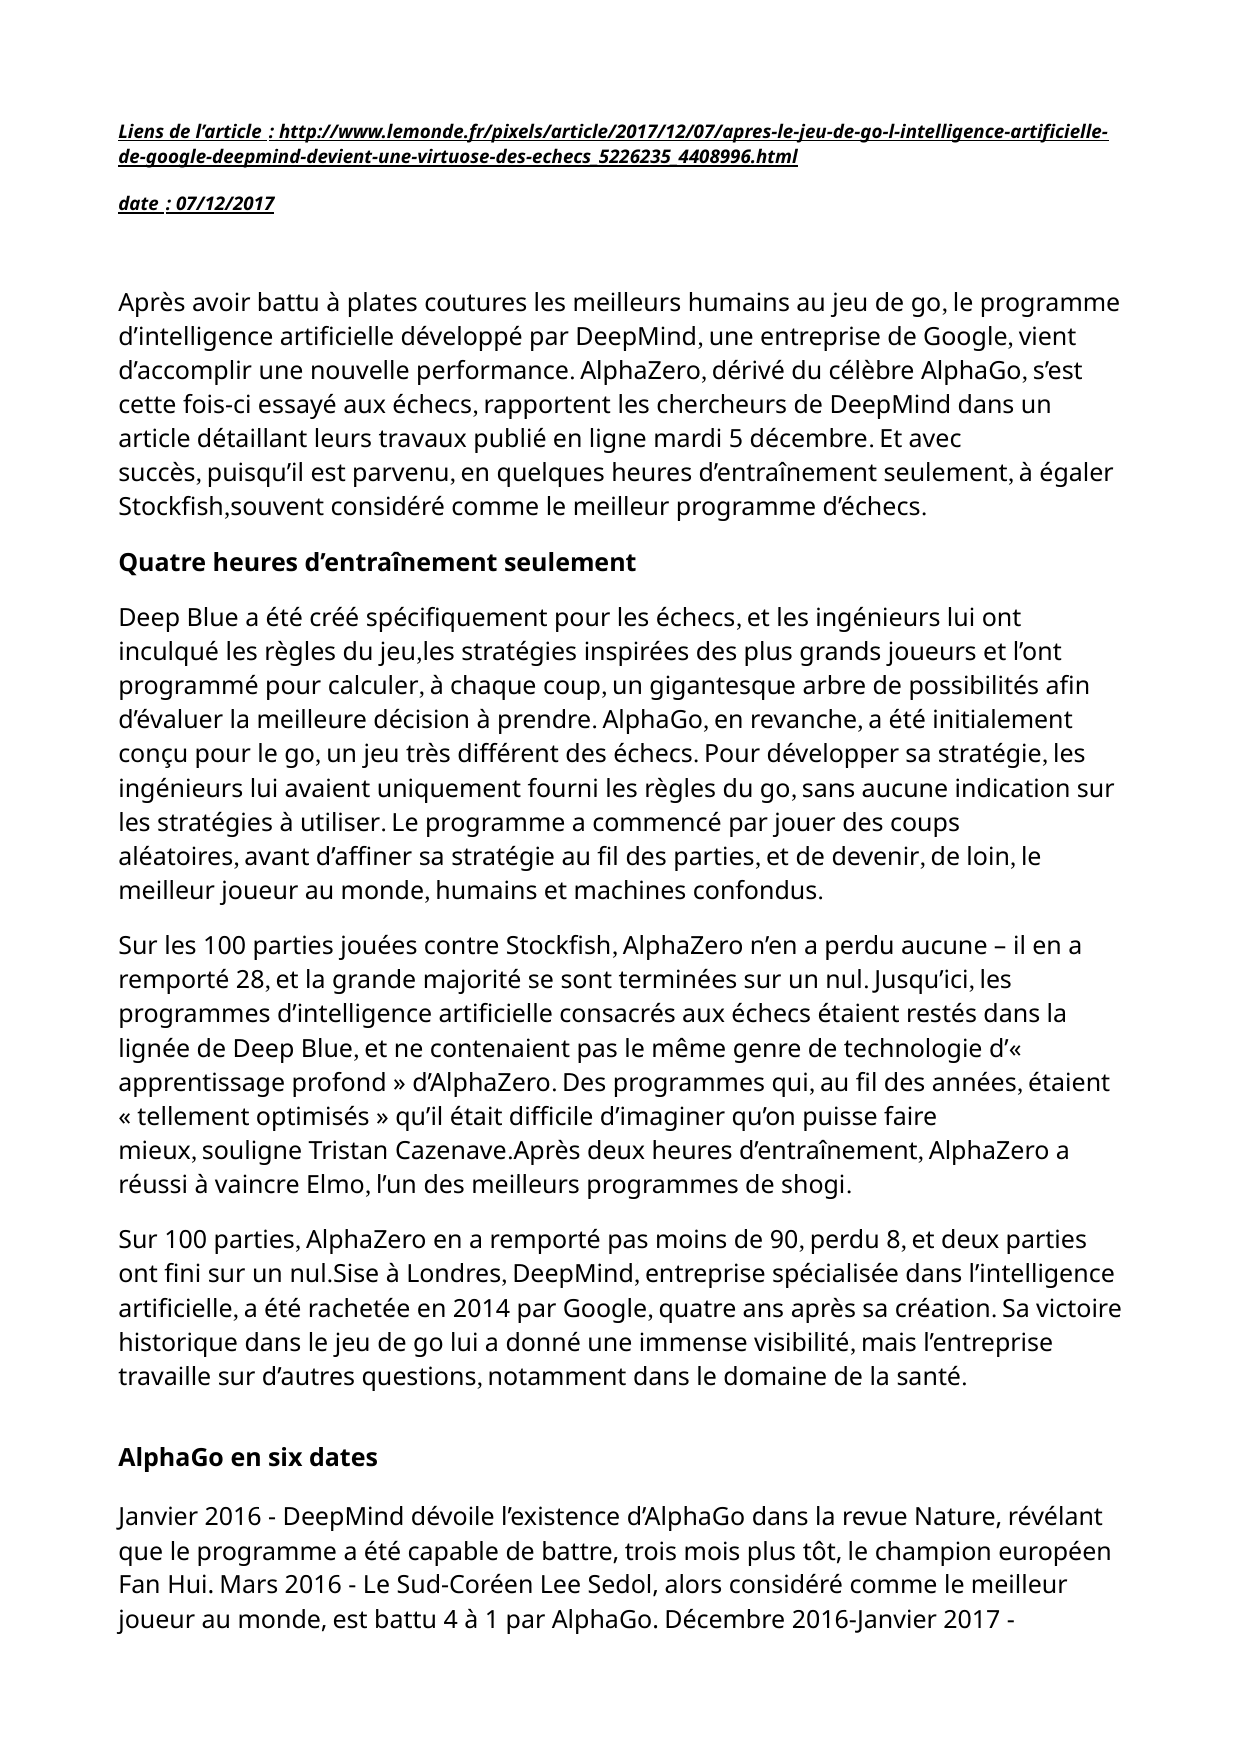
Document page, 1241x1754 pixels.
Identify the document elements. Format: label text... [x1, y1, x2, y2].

text Liens de l’article : http://www.lemonde.fr/pixels/article/2017/12/07/apres-le-jeu-de-go-l-intelligence-artificielle-de-google-deepmind-devient-une-virtuose-des-echecs_5226235_4408996.html [118, 118, 1122, 169]
text AlphaGo en six dates Janvier 2016 - DeepMind dévoile l’existence d’AlphaGo dans la revue Nature, révélant que le programme a été capable de battre, trois mois plus tôt, le champion européen Fan Hui. Mars 2016 - Le Sud-Coréen Lee Sedol, alors considéré comme le meilleur joueur au monde, est battu 4 à 1 par AlphaGo. Décembre 2016-Janvier 2017 [118, 1414, 1122, 1635]
text Après avoir battu à plates coutures les meilleurs humains au jeu de go, le programme d’intelligence artificielle développé par DeepMind, une entreprise de Google, vient d’accomplir une nouvelle performance. AlphaZero, dérivé du célèbre AlphaGo, s’est cette fois-ci essayé aux échecs, rapportent les chercheurs de DeepMind dans un article détaillant leurs travaux publié en ligne mardi 5 décembre. Et avec succès, puisqu’il est parvenu, en quelques heures d’entraînement seulement, à égaler Stockfish,souvent considéré comme le meilleur programme d’échecs. Quatre heures d’entraînement seulement Deep Blue a été créé spécifiquement pour les échecs, et les ingénieurs lui ont inculqué les règles du jeu,les stratégies inspirées des plus grands joueurs et l’ont programmé pour calculer, à chaque coup, un gigantesque arbre de possibilités afin d’évaluer la meilleure décision à prendre. AlphaGo, en revanche, a été initialement conçu pour le go, un jeu très différent des échecs. Pour développer sa stratégie, les ingénieurs lui avaient uniquement fourni les règles du go, sans aucune indication sur les stratégies à utiliser. Le programme a commencé par jouer des coups aléatoires, avant d’affiner sa stratégie au fil des parties, et de devenir, de loin, le meilleur joueur au monde, humains et machines confondus. Sur les 100 parties jouées contre Stockfish, AlphaZero n’en a perdu aucune – il en a remporté 28, et la grande majorité se sont terminées sur un nul. Jusqu’ici, les programmes d’intelligence artificielle consacrés aux échecs étaient restés dans la lignée de Deep Blue, et ne contenaient pas le même genre de technologie d’« apprentissage profond » d’AlphaZero. Des programmes qui, au fil des années, étaient « tellement optimisés » qu’il était difficile d’imaginer qu’on puisse faire mieux, souligne Tristan Cazenave.Après deux heures d’entraînement, AlphaZero a réussi à vaincre Elmo, l’un des meilleurs programmes de shogi. Sur 100 parties, AlphaZero en a remporté pas moins de 90, perdu 8, et deux parties ont fini sur un nul.Sise à Londres, DeepMind, entreprise spécialisée dans l’intelligence artificielle, a été rachetée en 2014 par Google, quatre ans après sa création. Sa victoire historique dans le jeu de go lui a donné une immense visibilité, mais l’entreprise travaille sur d’autres questions, notamment dans le domaine de la santé. [118, 284, 1122, 1414]
text date : 07/12/2017 [118, 191, 1122, 216]
